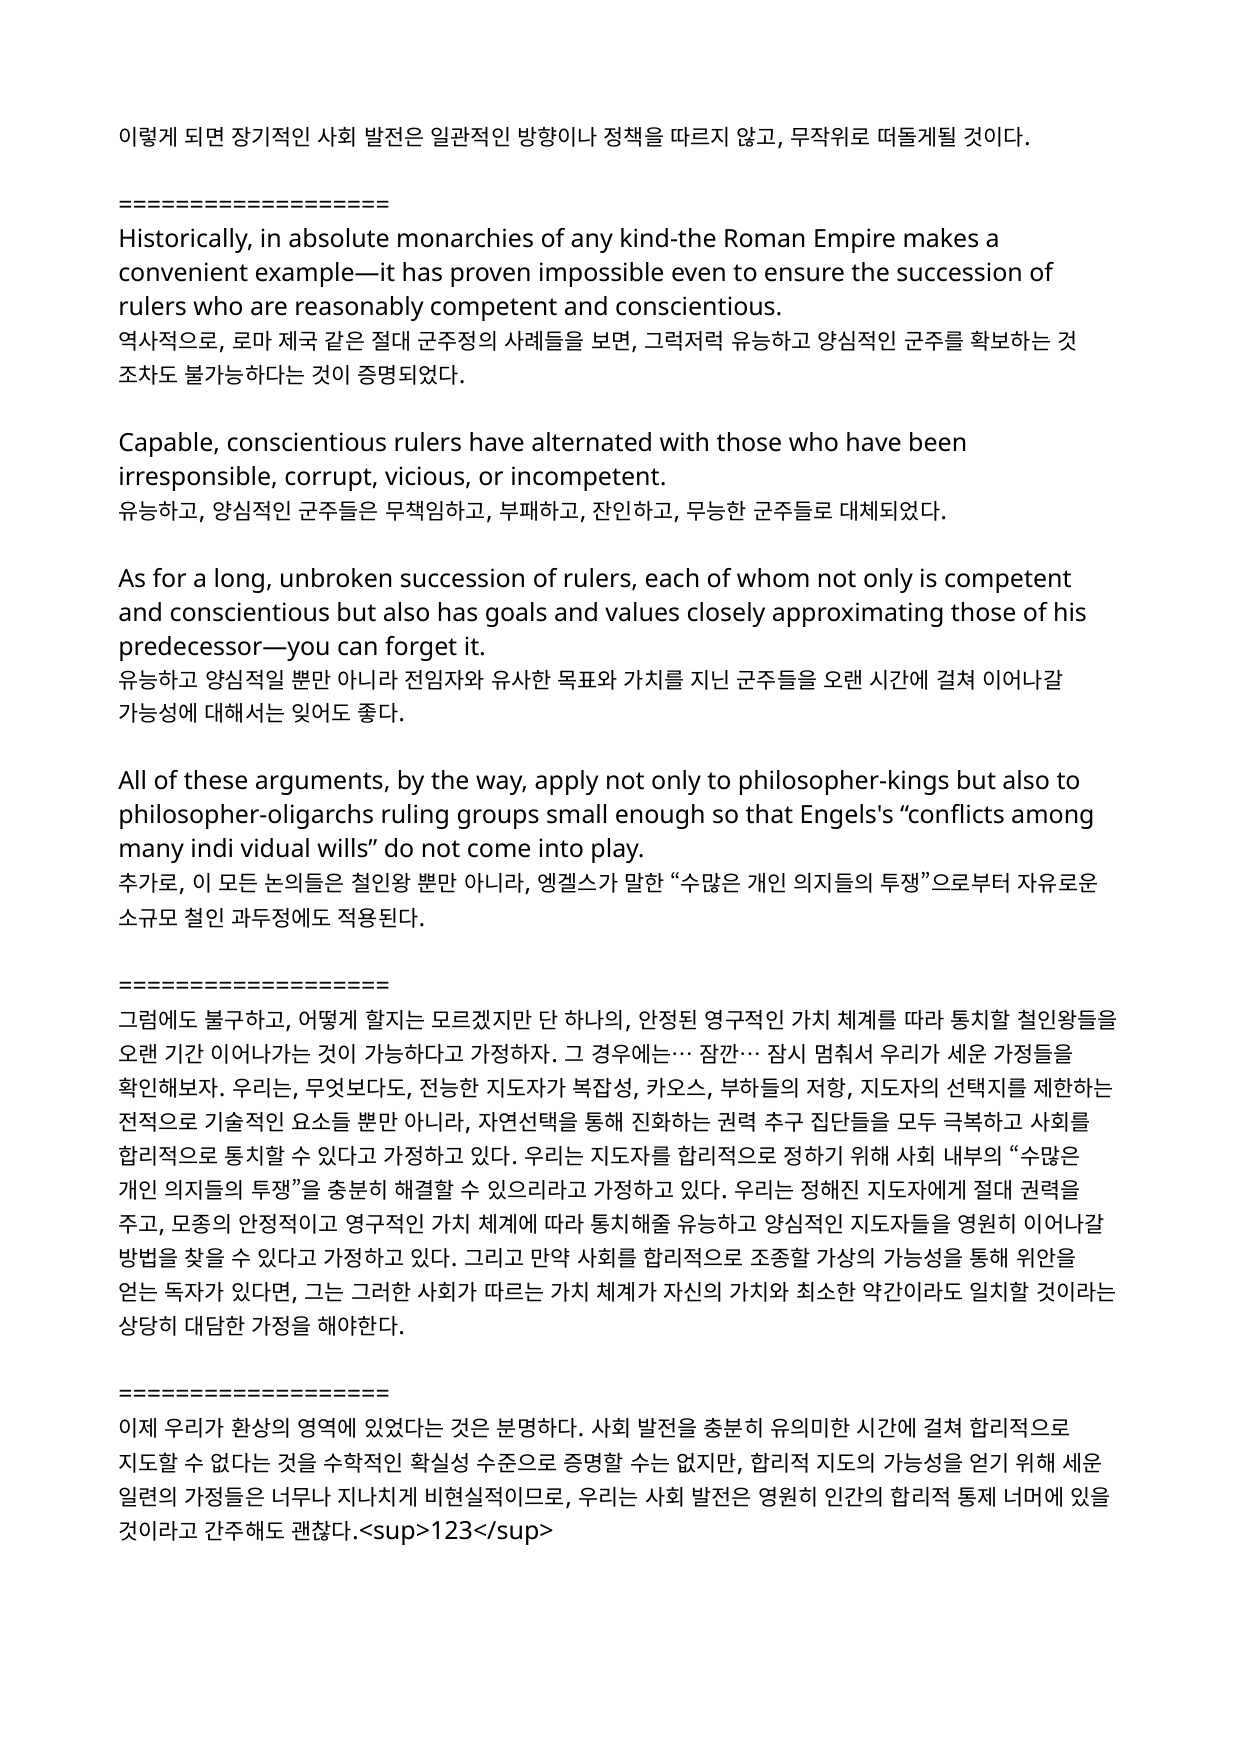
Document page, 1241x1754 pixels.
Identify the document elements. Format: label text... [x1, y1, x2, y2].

text As for a long, unbroken succession of rulers, each of whom not only is competent and conscientious but also has goals and values closely approximating those of his predecessor—you can forget it. [118, 561, 1122, 663]
text 이제 우리가 환상의 영역에 있었다는 것은 분명하다. 사회 발전을 충분히 유의미한 시간에 걸쳐 합리적으로 지도할 수 없다는 것을 수학적인 확실성 수준으로 증명할 수는 없지만, 합리적 지도의 가능성을 얻기 위해 세운 일련의 가정들은 너무나 지나치게 비현실적이므로, 우리는 사회 발전은 영원히 인간의 합리적 통제 너머에 있을 것이라고 간주해도 괜찮다.<sup>123</sup> [118, 1410, 1122, 1546]
text 그럼에도 불구하고, 어떻게 할지는 모르겠지만 단 하나의, 안정된 영구적인 가치 체계를 따라 통치할 철인왕들을 오랜 기간 이어나가는 것이 가능하다고 가정하자. 그 경우에는… 잠깐… 잠시 멈춰서 우리가 세운 가정들을 확인해보자. 우리는, 무엇보다도, 전능한 지도자가 복잡성, 카오스, 부하들의 저항, 지도자의 선택지를 제한하는 전적으로 기술적인 요소들 뿐만 아니라, 자연선택을 통해 진화하는 권력 추구 집단들을 모두 극복하고 사회를 합리적으로 통치할 수 있다고 가정하고 있다. 우리는 지도자를 합리적으로 정하기 위해 사회 내부의 “수많은 개인 의지들의 투쟁”을 충분히 해결할 수 있으리라고 가정하고 있다. 우리는 정해진 지도자에게 절대 권력을 주고, 모종의 안정적이고 영구적인 가치 체계에 따라 통치해줄 유능하고 양심적인 지도자들을 영원히 이어나갈 방법을 찾을 수 있다고 가정하고 있다. 그리고 만약 사회를 합리적으로 조종할 가상의 가능성을 통해 위안을 얻는 독자가 있다면, 그는 그러한 사회가 따르는 가치 체계가 자신의 가치와 최소한 약간이라도 일치할 것이라는 상당히 대담한 가정을 해야한다. [118, 1001, 1122, 1342]
text 역사적으로, 로마 제국 같은 절대 군주정의 사례들을 보면, 그럭저럭 유능하고 양심적인 군주를 확보하는 것 조차도 불가능하다는 것이 증명되었다. [118, 322, 1122, 391]
text =================== [118, 186, 1122, 220]
text Historically, in absolute monarchies of any kind-the Roman Empire makes a convenient example—it has proven impossible even to ensure the succession of rulers who are reasonably competent and conscientious. [118, 220, 1122, 322]
text 유능하고 양심적일 뿐만 아니라 전임자와 유사한 목표와 가치를 지닌 군주들을 오랜 시간에 걸쳐 이어나갈 가능성에 대해서는 잊어도 좋다. [118, 663, 1122, 729]
text Capable, conscientious rulers have alternated with those who have been irresponsible, corrupt, vicious, or incompetent. [118, 425, 1122, 493]
text 유능하고, 양심적인 군주들은 무책임하고, 부패하고, 잔인하고, 무능한 군주들로 대체되었다. [118, 493, 1122, 527]
text 추가로, 이 모든 논의들은 철인왕 뿐만 아니라, 엥겔스가 말한 “수많은 개인 의지들의 투쟁”으로부터 자유로운 소규모 철인 과두정에도 적용된다. [118, 865, 1122, 933]
text All of these arguments, by the way, apply not only to philosopher-kings but also to philosopher-oligarchs ruling groups small enough so that Engels's “conflicts among many indi vidual wills” do not come into play. [118, 763, 1122, 865]
text =================== [118, 967, 1122, 1001]
text =================== [118, 1376, 1122, 1410]
text 이렇게 되면 장기적인 사회 발전은 일관적인 방향이나 정책을 따르지 않고, 무작위로 떠돌게될 것이다. [118, 118, 1122, 152]
